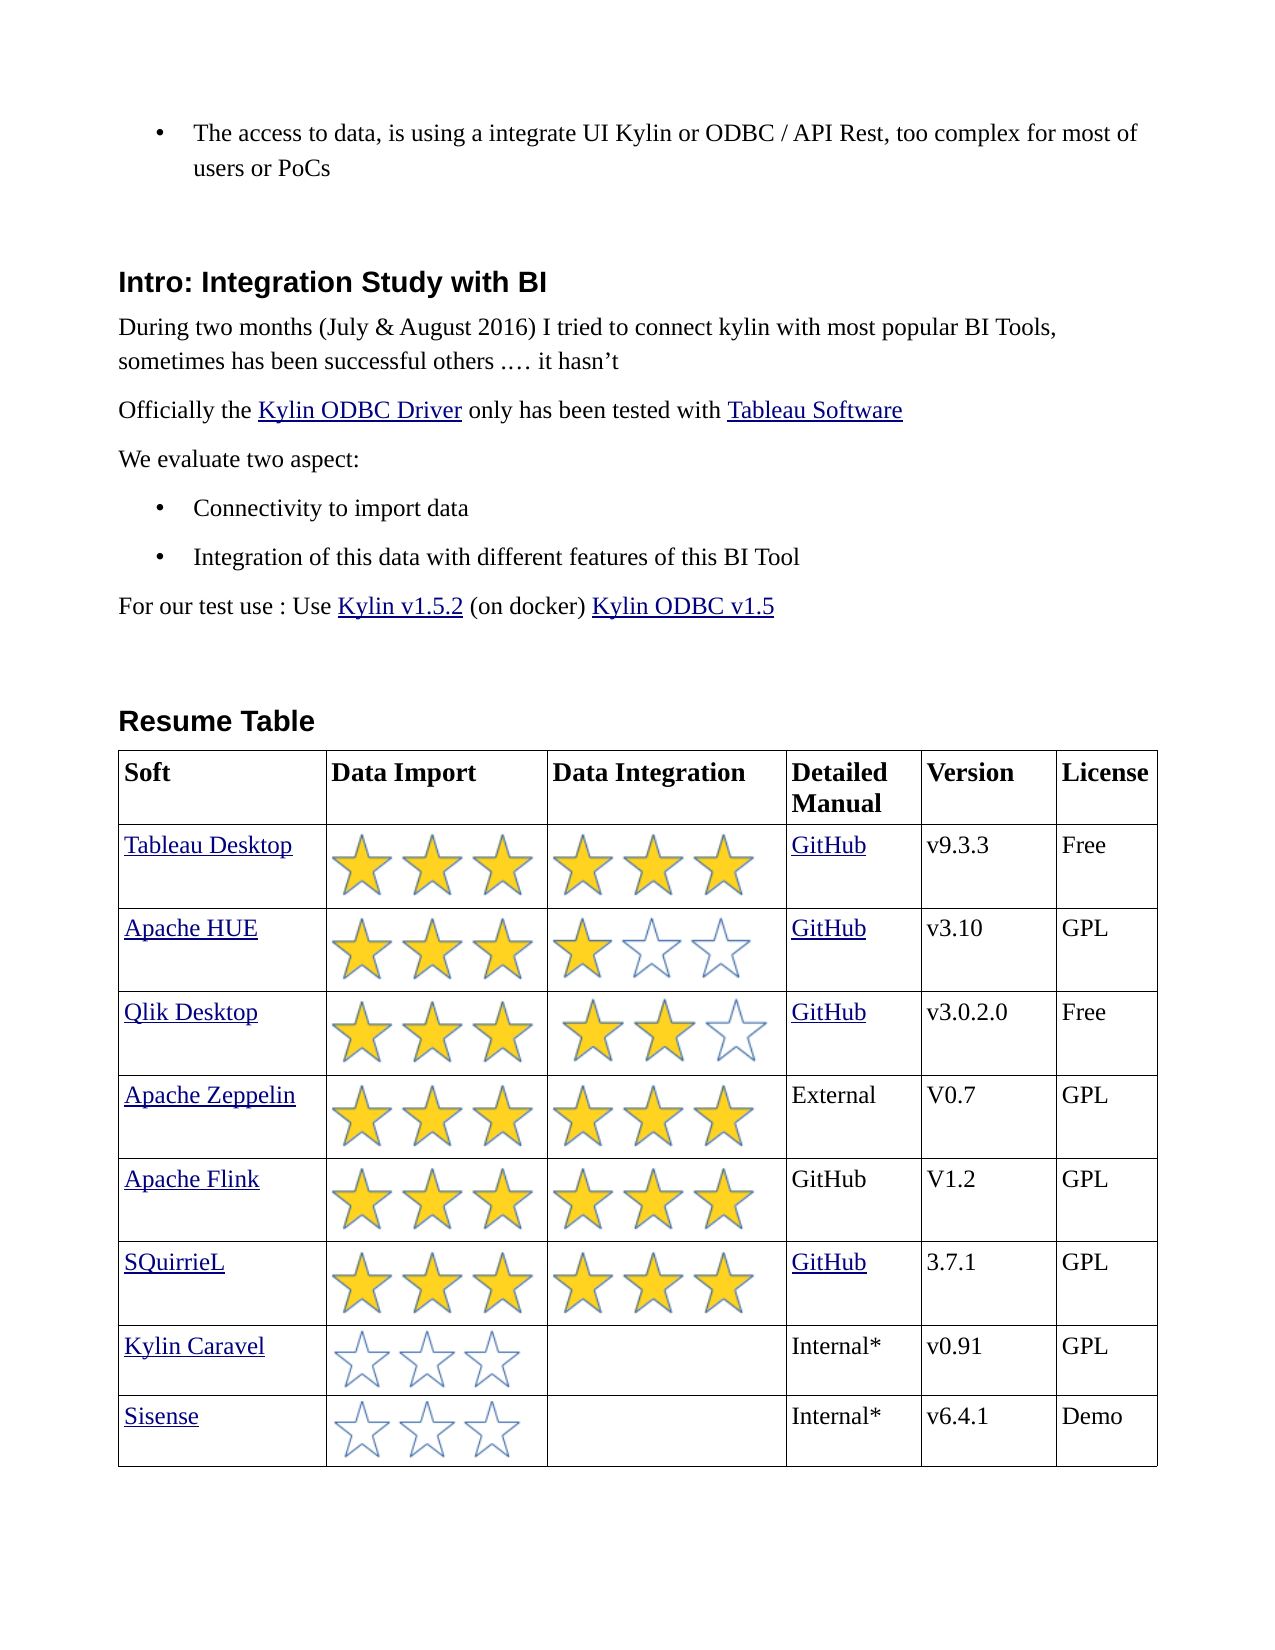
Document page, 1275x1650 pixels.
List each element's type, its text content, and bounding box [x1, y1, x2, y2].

picture [552, 830, 760, 902]
table_header License [1057, 751, 1157, 824]
table_cell Tableau Desktop [119, 825, 326, 908]
table_cell [327, 1242, 547, 1325]
table_cell Free [1057, 825, 1157, 908]
table_cell 3.7.1 [922, 1242, 1056, 1325]
table_cell [548, 1242, 786, 1325]
picture [331, 1330, 528, 1390]
picture [331, 913, 539, 986]
table_cell v6.4.1 [922, 1396, 1056, 1466]
table_cell GPL [1057, 1076, 1157, 1158]
picture [331, 830, 539, 902]
table_cell Apache HUE [119, 909, 326, 991]
table_cell [327, 1076, 547, 1158]
text During two months (July & August 2016) I tried to connect kylin with most popular BI Tools, sometimes has been successful others .… it hasn’t [118, 312, 1157, 375]
picture [331, 1247, 539, 1320]
table_header Detailed Manual [787, 751, 921, 824]
picture [331, 1401, 528, 1460]
table_cell [548, 1396, 786, 1466]
table_cell v9.3.3 [922, 825, 1056, 908]
picture [552, 1247, 760, 1320]
table_cell [327, 1396, 547, 1466]
table_cell GitHub [787, 909, 921, 991]
table_cell V0.7 [922, 1076, 1056, 1158]
table_cell GPL [1057, 1242, 1157, 1325]
table_cell [548, 1326, 786, 1395]
table_cell SQuirrieL [119, 1242, 326, 1325]
table_header Version [922, 751, 1056, 824]
table_cell Demo [1057, 1396, 1157, 1466]
table_cell Qlik Desktop [119, 992, 326, 1074]
picture [552, 913, 758, 986]
table_cell [548, 1076, 786, 1158]
table_cell v0.91 [922, 1326, 1056, 1395]
subtitle Resume Table [118, 704, 1157, 738]
table_cell [548, 909, 786, 991]
text Officially the Kylin ODBC Driver only has been tested with Tableau Software [118, 395, 1157, 424]
table_cell GitHub [787, 1242, 921, 1325]
picture [331, 1080, 539, 1153]
list Connectivity to import data [156, 493, 1157, 522]
picture [331, 997, 539, 1069]
table_cell [327, 1159, 547, 1241]
picture [552, 1163, 760, 1236]
table_cell GPL [1057, 1326, 1157, 1395]
table_cell Apache Zeppelin [119, 1076, 326, 1158]
list Integration of this data with different features of this BI Tool [156, 542, 1157, 571]
table_cell [548, 1159, 786, 1241]
table_cell [548, 825, 786, 908]
table_cell GitHub [787, 992, 921, 1074]
table_header Soft [119, 751, 326, 824]
table_cell [548, 992, 786, 1074]
table_header Data Integration [548, 751, 786, 824]
table_cell GPL [1057, 1159, 1157, 1241]
table_cell GPL [1057, 909, 1157, 991]
table_cell [327, 909, 547, 991]
table_cell [327, 992, 547, 1074]
table_cell v3.10 [922, 909, 1056, 991]
table_cell Apache Flink [119, 1159, 326, 1241]
table_cell Sisense [119, 1396, 326, 1466]
picture [331, 1163, 539, 1236]
table_cell Kylin Caravel [119, 1326, 326, 1395]
table_cell Internal* [787, 1396, 921, 1466]
table_cell GitHub [787, 825, 921, 908]
table_header Data Import [327, 751, 547, 824]
table_cell External [787, 1076, 921, 1158]
picture [552, 1080, 760, 1153]
table_cell V1.2 [922, 1159, 1056, 1241]
text For our test use : Use Kylin v1.5.2 (on docker) Kylin ODBC v1.5 [118, 591, 1157, 620]
list The access to data, is using a integrate UI Kylin or ODBC / API Rest, too complex for most of users or PoCs [156, 118, 1157, 181]
table_cell Internal* [787, 1326, 921, 1395]
table_cell v3.0.2.0 [922, 992, 1056, 1074]
table_cell GitHub [787, 1159, 921, 1241]
table_cell [327, 1326, 547, 1395]
subtitle Intro: Integration Study with BI [118, 265, 1157, 299]
table_cell Free [1057, 992, 1157, 1074]
table_cell [327, 825, 547, 908]
picture [552, 997, 768, 1069]
text We evaluate two aspect: [118, 444, 1157, 473]
